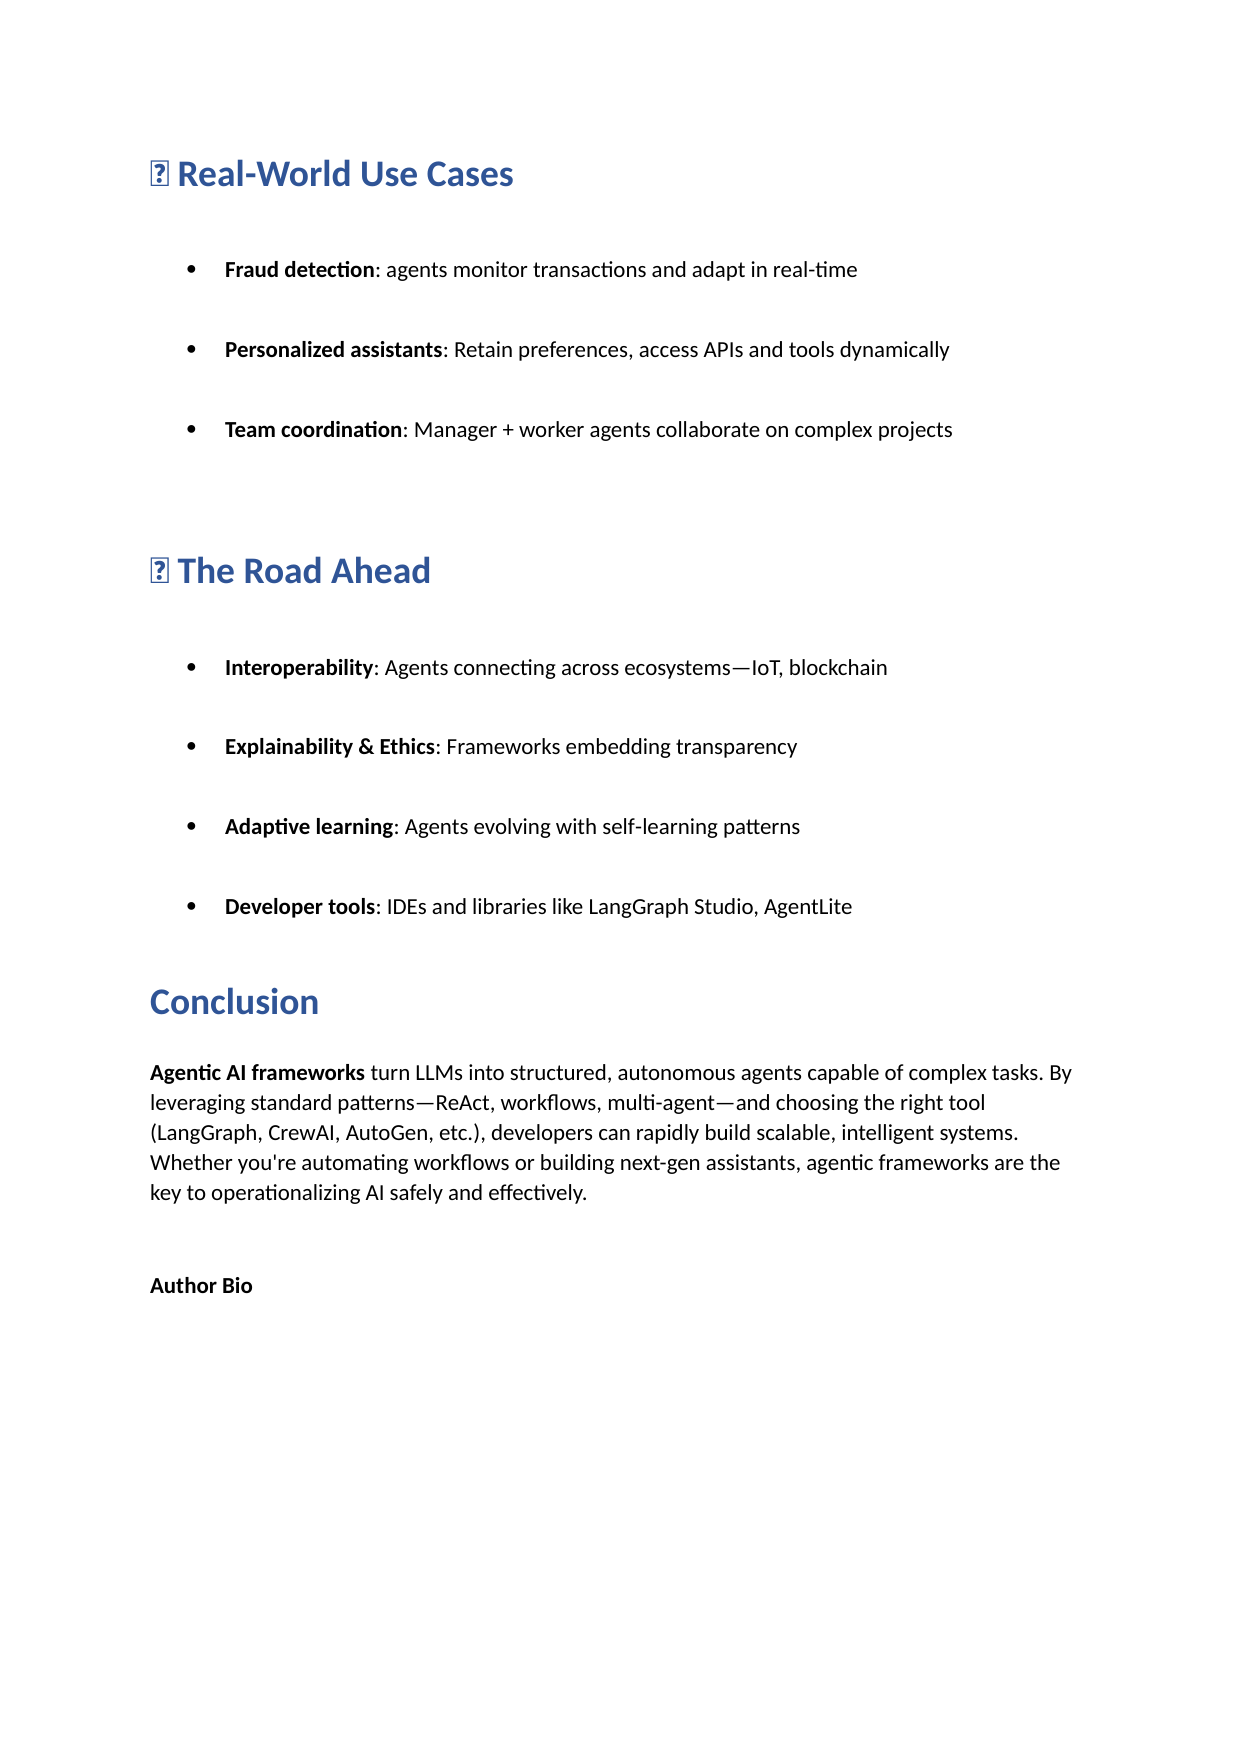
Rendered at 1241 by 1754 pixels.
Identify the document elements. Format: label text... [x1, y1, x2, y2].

list Personalized assistants: Retain preferences, access APIs and tools dynamically [187, 335, 1090, 363]
subtitle 🔮 The Road Ahead [150, 547, 1090, 593]
list Interoperability: Agents connecting across ecosystems—IoT, blockchain [187, 653, 1090, 681]
subtitle 🚀 Real‑World Use Cases [150, 150, 1090, 196]
subtitle Conclusion [150, 978, 1090, 1024]
list Fraud detection: agents monitor transactions and adapt in real-time [187, 255, 1090, 283]
text Agentic AI frameworks turn LLMs into structured, autonomous agents capable of complex tasks. By leveraging standard patterns—ReAct, workflows, multi-agent—and choosing the right tool (LangGraph, CrewAI, AutoGen, etc.), developers can rapidly build scalable, intelligent systems. Whether you're automating workflows or building next-gen assistants, agentic frameworks are the key to operationalizing AI safely and effectively. [150, 1058, 1090, 1206]
text Author Bio [150, 1271, 1090, 1299]
list Team coordination: Manager + worker agents collaborate on complex projects [187, 415, 1090, 443]
list Adaptive learning: Agents evolving with self‑learning patterns [187, 812, 1090, 840]
list Explainability & Ethics: Frameworks embedding transparency [187, 732, 1090, 761]
list Developer tools: IDEs and libraries like LangGraph Studio, AgentLite [187, 892, 1090, 920]
